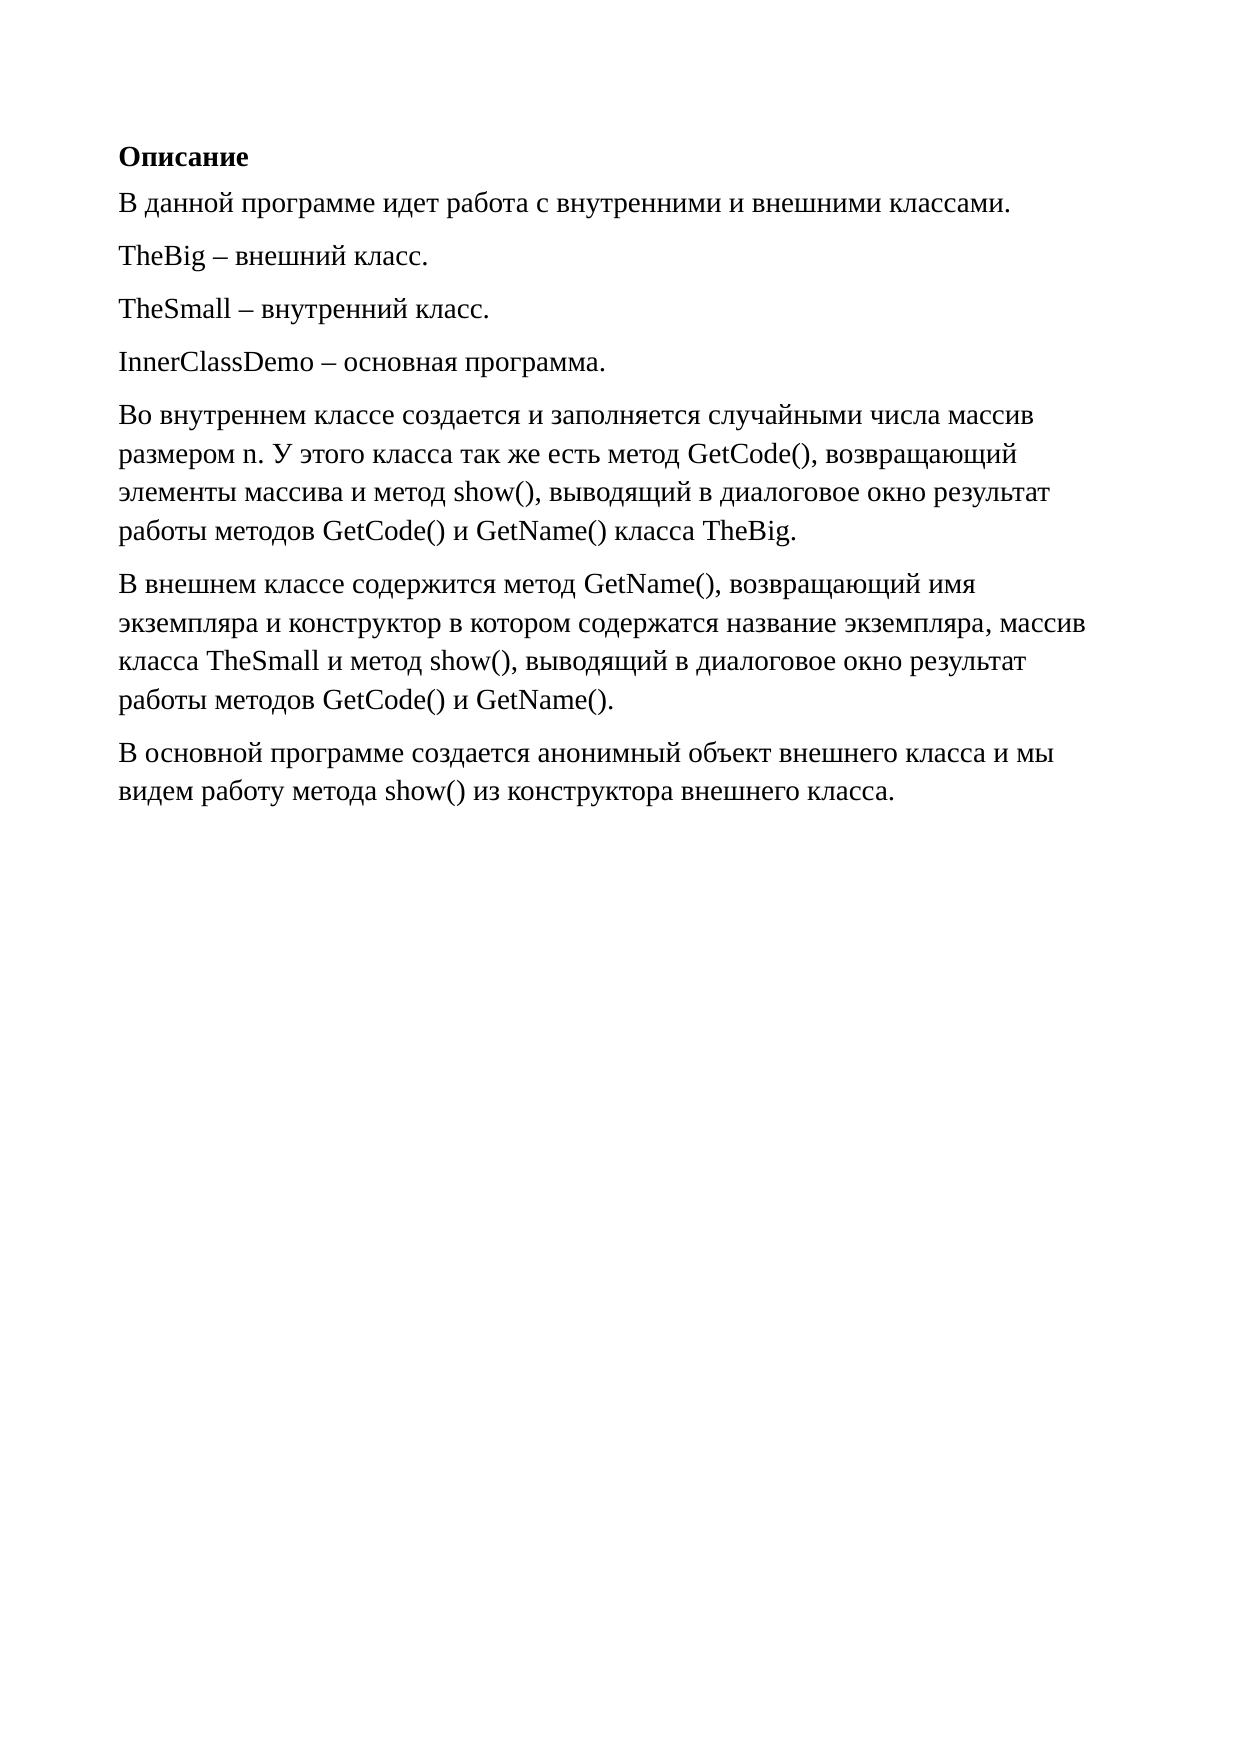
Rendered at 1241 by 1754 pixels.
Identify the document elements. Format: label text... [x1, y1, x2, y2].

text В данной программе идет работа с внутренними и внешними классами. [118, 185, 1122, 218]
text InnerClassDemo – основная программа. [118, 344, 1122, 378]
text Во внутреннем классе создается и заполняется случайными числа массив размером n. У этого класса так же есть метод GetCode(), возвращающий элементы массива и метод show(), выводящий в диалоговое окно результат работы методов GetCode() и GetName() класса TheBig. [118, 397, 1122, 547]
subtitle Описание [118, 139, 1122, 172]
text В основной программе создается анонимный объект внешнего класса и мы видем работу метода show() из конструктора внешнего класса. [118, 735, 1122, 807]
text TheSmall – внутренний класс. [118, 291, 1122, 325]
text TheBig – внешний класс. [118, 238, 1122, 272]
text В внешнем классе содержится метод GetName(), возвращающий имя экземпляра и конструктор в котором содержатся название экземпляра, массив класса TheSmall и метод show(), выводящий в диалоговое окно результат работы методов GetCode() и GetName(). [118, 566, 1122, 715]
